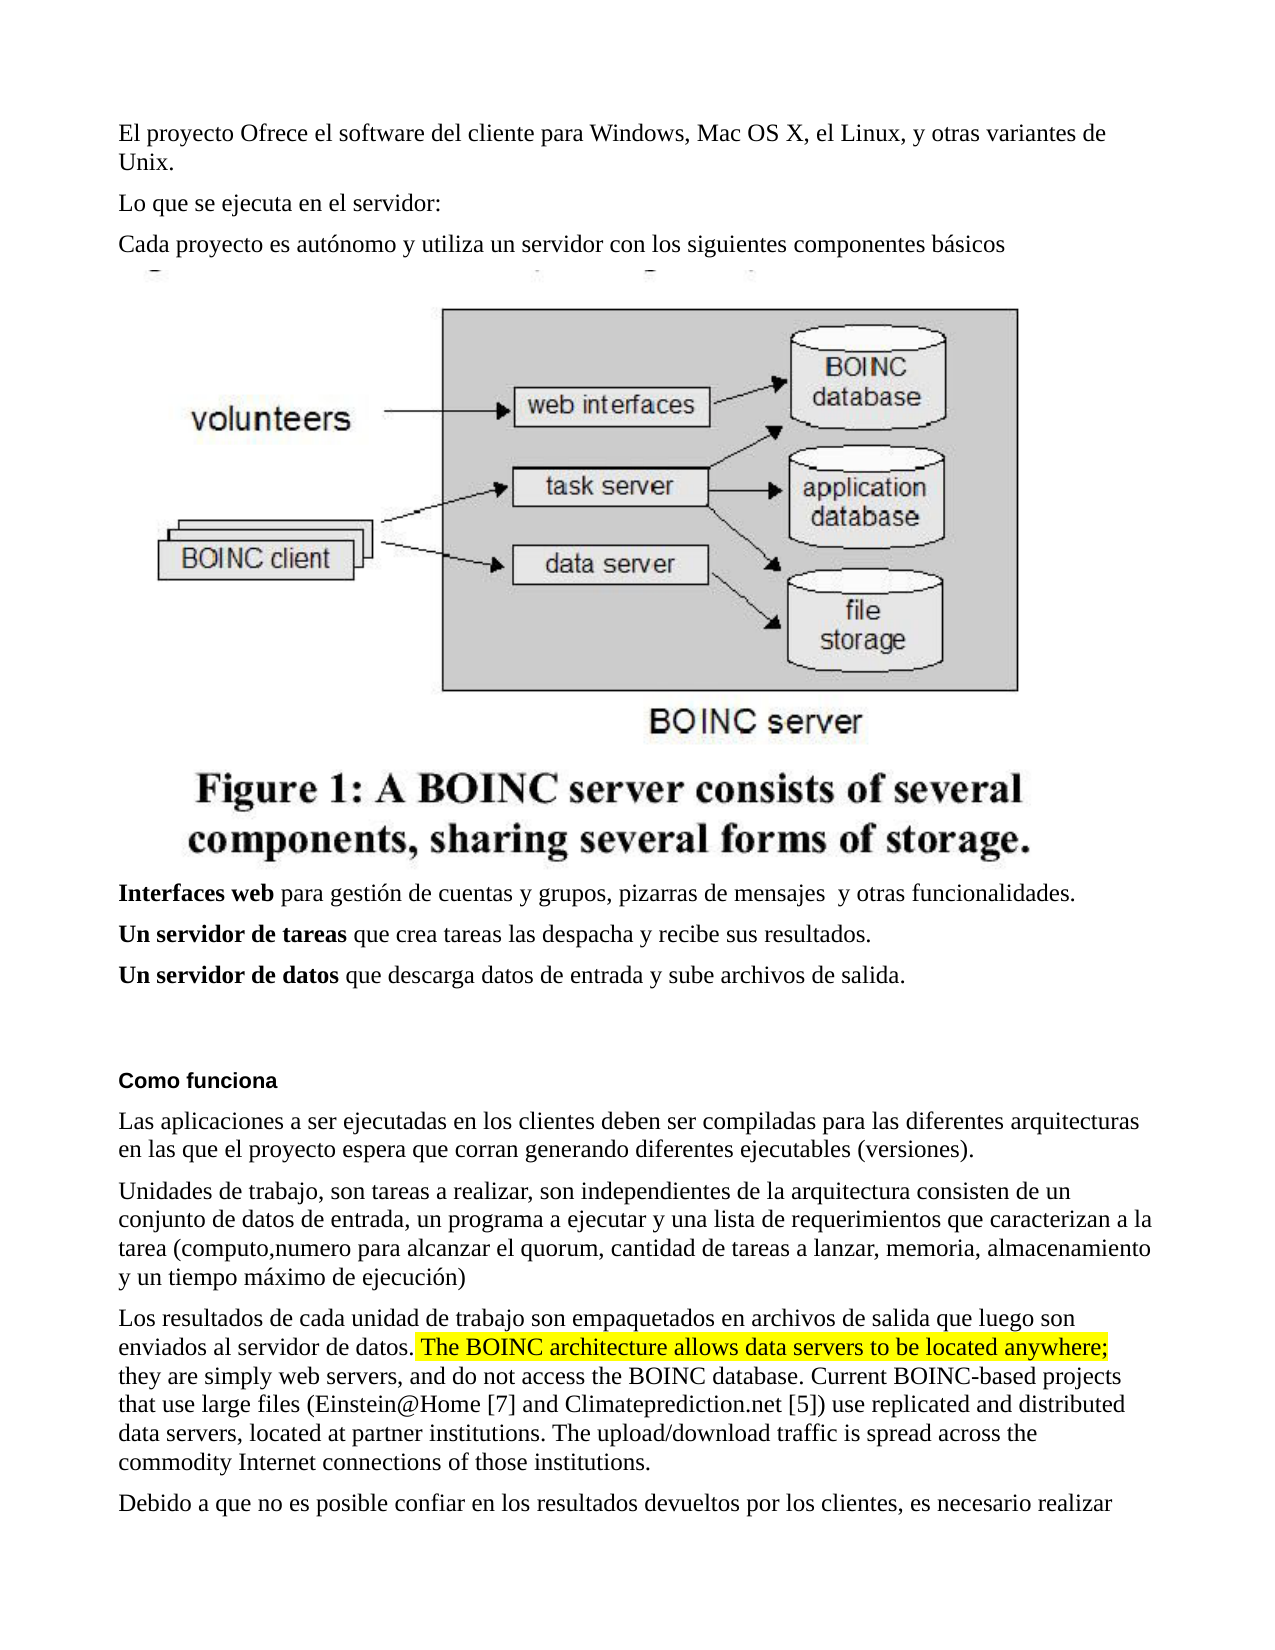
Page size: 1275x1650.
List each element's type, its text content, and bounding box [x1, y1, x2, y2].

text Las aplicaciones a ser ejecutadas en los clientes deben ser compiladas para las diferentes arquitecturas en las que el proyecto espera que corran generando diferentes ejecutables (versiones). [118, 1106, 1157, 1163]
text Unidades de trabajo, son tareas a realizar, son independientes de la arquitectura consisten de un conjunto de datos de entrada, un programa a ejecutar y una lista de requerimientos que caracterizan a la tarea (computo,numero para alcanzar el quorum, cantidad de tareas a lanzar, memoria, almacenamiento y un tiempo máximo de ejecución) [118, 1176, 1157, 1291]
text Un servidor de datos que descarga datos de entrada y sube archivos de salida. [118, 961, 1157, 989]
picture [119, 270, 1156, 879]
text Debido a que no es posible confiar en los resultados devueltos por los clientes, es necesario realizar [118, 1488, 1157, 1517]
text El proyecto Ofrece el software del cliente para Windows, Mac OS X, el Linux, y otras variantes de Unix. [118, 118, 1157, 176]
text Los resultados de cada unidad de trabajo son empaquetados en archivos de salida que luego son enviados al servidor de datos. The BOINC architecture allows data servers to be located anywhere; they are simply web servers, and do not access the BOINC database. Current BOINC-based projects that use large files (Einstein@Home [7] and Climateprediction.net [5]) use replicated and distributed data servers, located at partner institutions. The upload/download traffic is spread across the commodity Internet connections of those institutions. [118, 1303, 1157, 1476]
text Lo que se ejecuta en el servidor: [118, 188, 1157, 217]
subtitle Como funciona [118, 1068, 1157, 1093]
text Interfaces web para gestión de cuentas y grupos, pizarras de mensajes y otras funcionalidades. [118, 271, 1157, 907]
text Cada proyecto es autónomo y utiliza un servidor con los siguientes componentes básicos [118, 229, 1157, 258]
text Un servidor de tareas que crea tareas las despacha y recibe sus resultados. [118, 919, 1157, 948]
